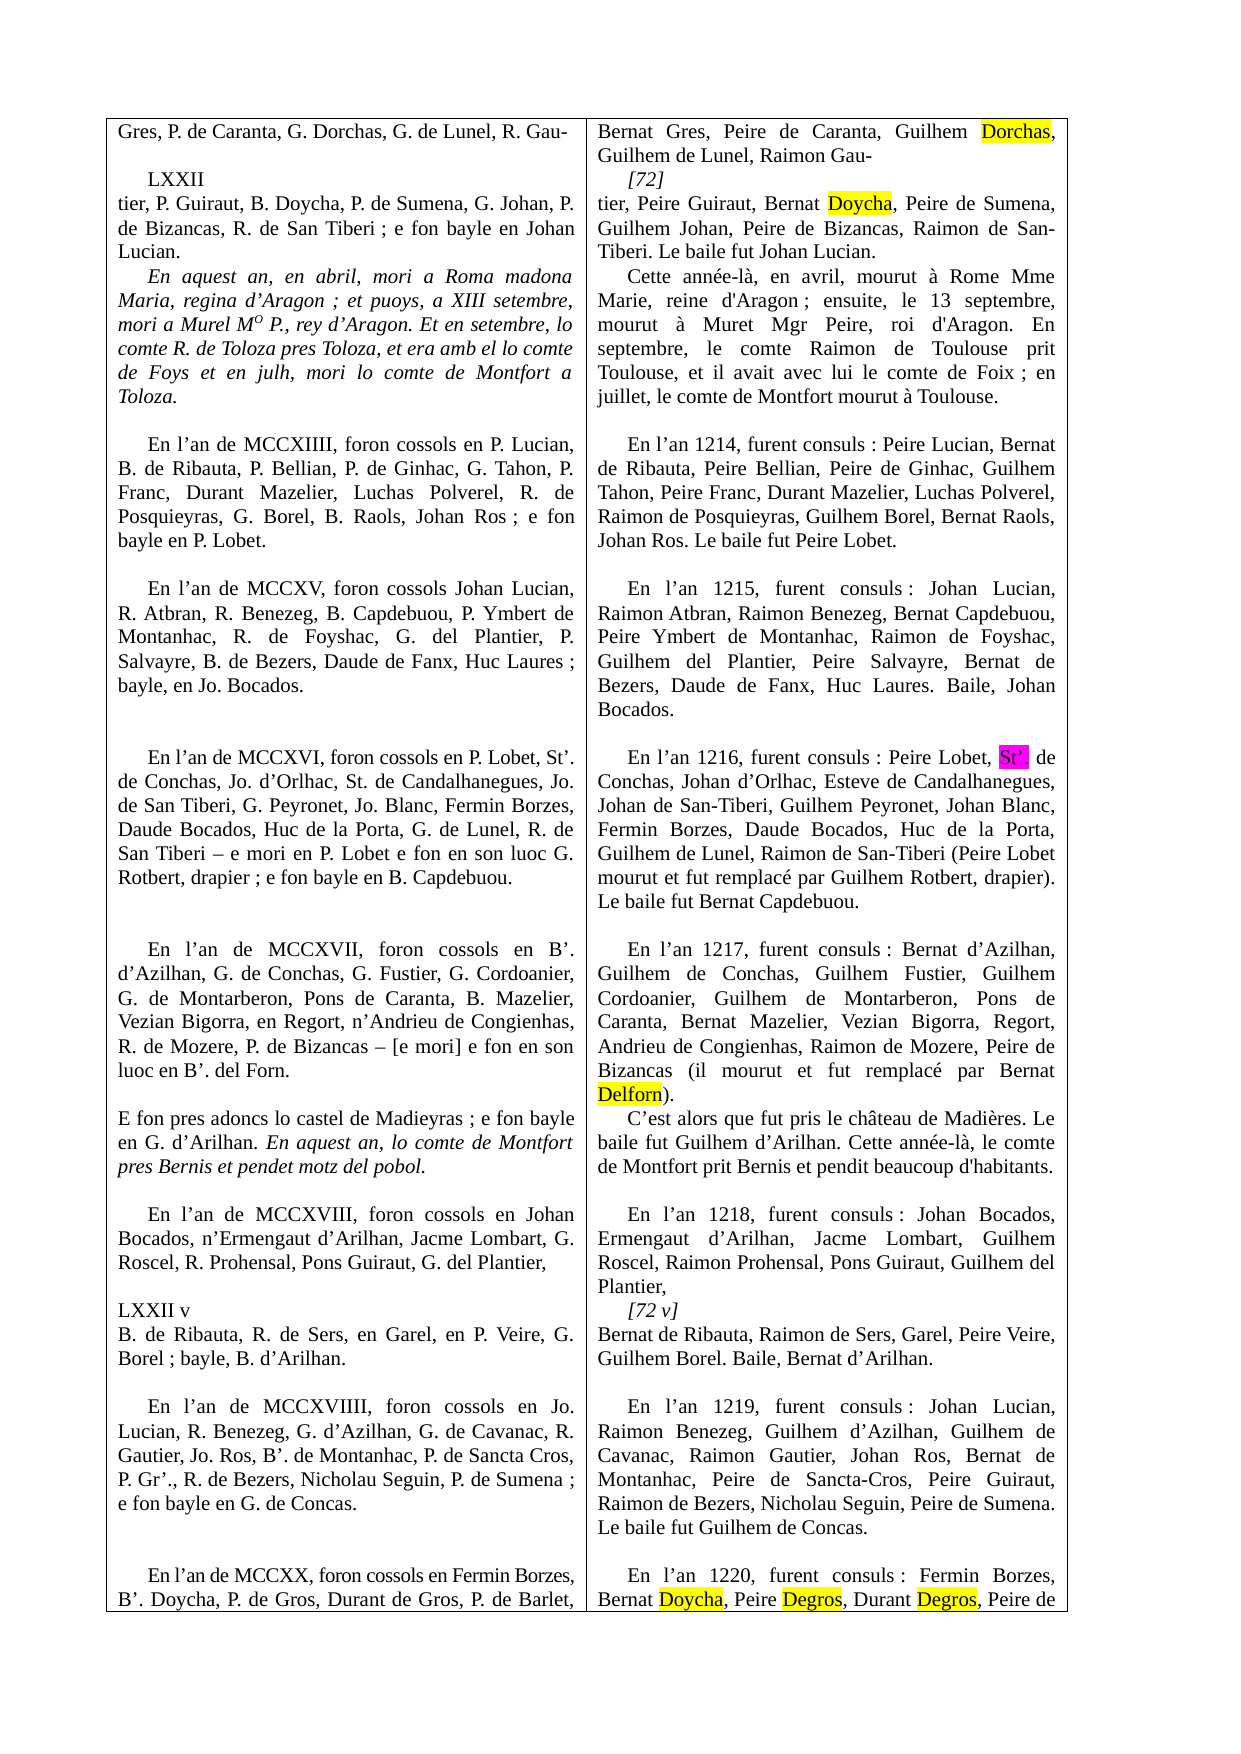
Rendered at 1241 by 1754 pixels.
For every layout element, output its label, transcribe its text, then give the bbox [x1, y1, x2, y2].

table_cell Gres, P. de Caranta, G. Dorchas, G. de Lunel, R. Gau- lxxii tier, P. Guiraut, B. Doycha, P. de Sumena, G. Johan, P. de Bizancas, R. de San Tiberi ; e fon bayle en Johan Lucian. En aquest an, en abril, mori a Roma madona Maria, regina d’Aragon ; et puoys, a xiii setembre, mori a Murel MO P., rey d’Aragon. Et en setembre, lo comte R. de Toloza pres Toloza, et era amb el lo comte de Foys et en julh, mori lo comte de Montfort a Toloza. En l’an de mccxiiii, foron cossols en P. Lucian, B. de Ribauta, P. Bellian, P. de Ginhac, G. Tahon, P. Franc, Durant Mazelier, Luchas Polverel, R. de Posquieyras, G. Borel, B. Raols, Johan Ros ; e fon bayle en P. Lobet. En l’an de mccxv, foron cossols Johan Lucian, R. Atbran, R. Benezeg, B. Capdebuou, P. Ymbert de Montanhac, R. de Foyshac, G. del Plantier, P. Salvayre, B. de Bezers, Daude de Fanx, Huc Laures ; bayle, en Jo. Bocados. En l’an de mccxvi, foron cossols en P. Lobet, St’. de Conchas, Jo. d’Orlhac, St. de Candalhanegues, Jo. de San Tiberi, G. Peyronet, Jo. Blanc, Fermin Borzes, Daude Bocados, Huc de la Porta, G. de Lunel, R. de San Tiberi – e mori en P. Lobet e fon en son luoc G. Rotbert, drapier ; e fon bayle en B. Capdebuou. En l’an de mccxvii, foron cossols en B’. d’Azilhan, G. de Conchas, G. Fustier, G. Cordoanier, G. de Montarberon, Pons de Caranta, B. Mazelier, Vezian Bigorra, en Regort, n’Andrieu de Congienhas, R. de Mozere, P. de Bizancas – [e mori] e fon en son luoc en B’. del Forn. E fon pres adoncs lo castel de Madieyras ; e fon bayle en G. d’Arilhan. En aquest an, lo comte de Montfort pres Bernis et pendet motz del pobol. En l’an de mccxviii, foron cossols en Johan Bocados, n’Ermengaut d’Arilhan, Jacme Lombart, G. Roscel, R. Prohensal, Pons Guiraut, G. del Plantier, lxxii v B. de Ribauta, R. de Sers, en Garel, en P. Veire, G. Borel ; bayle, B. d’Arilhan. En l’an de mccxviiii, foron cossols en Jo. Lucian, R. Benezeg, G. d’Azilhan, G. de Cavanac, R. Gautier, Jo. Ros, B’. de Montanhac, P. de Sancta Cros, P. Gr’., R. de Bezers, Nicholau Seguin, P. de Sumena ; e fon bayle en G. de Concas. En l’an de mccxx, foron cossols en Fermin Borzes, B’. Doycha, P. de Gros, Durant de Gros, P. de Barlet, [107, 119, 586, 1611]
table_cell Bernat Gres, Peire de Caranta, Guilhem Dorchas, Guilhem de Lunel, Raimon Gau- [72] tier, Peire Guiraut, Bernat Doycha, Peire de Sumena, Guilhem Johan, Peire de Bizancas, Raimon de San-Tiberi. Le baile fut Johan Lucian. Cette année-là, en avril, mourut à Rome Mme Marie, reine d'Aragon ; ensuite, le 13 septembre, mourut à Muret Mgr Peire, roi d'Aragon. En septembre, le comte Raimon de Toulouse prit Toulouse, et il avait avec lui le comte de Foix ; en juillet, le comte de Montfort mourut à Toulouse. En l’an 1214, furent consuls : Peire Lucian, Bernat de Ribauta, Peire Bellian, Peire de Ginhac, Guilhem Tahon, Peire Franc, Durant Mazelier, Luchas Polverel, Raimon de Posquieyras, Guilhem Borel, Bernat Raols, Johan Ros. Le baile fut Peire Lobet. En l’an 1215, furent consuls : Johan Lucian, Raimon Atbran, Raimon Benezeg, Bernat Capdebuou, Peire Ymbert de Montanhac, Raimon de Foyshac, Guilhem del Plantier, Peire Salvayre, Bernat de Bezers, Daude de Fanx, Huc Laures. Baile, Johan Bocados. En l’an 1216, furent consuls : Peire Lobet, St’. de Conchas, Johan d’Orlhac, Esteve de Candalhanegues, Johan de San-Tiberi, Guilhem Peyronet, Johan Blanc, Fermin Borzes, Daude Bocados, Huc de la Porta, Guilhem de Lunel, Raimon de San-Tiberi (Peire Lobet mourut et fut remplacé par Guilhem Rotbert, drapier). Le baile fut Bernat Capdebuou. En l’an 1217, furent consuls : Bernat d’Azilhan, Guilhem de Conchas, Guilhem Fustier, Guilhem Cordoanier, Guilhem de Montarberon, Pons de Caranta, Bernat Mazelier, Vezian Bigorra, Regort, Andrieu de Congienhas, Raimon de Mozere, Peire de Bizancas (il mourut et fut remplacé par Bernat Delforn). C’est alors que fut pris le château de Madières. Le baile fut Guilhem d’Arilhan. Cette année-là, le comte de Montfort prit Bernis et pendit beaucoup d'habitants. En l’an 1218, furent consuls : Johan Bocados, Ermengaut d’Arilhan, Jacme Lombart, Guilhem Roscel, Raimon Prohensal, Pons Guiraut, Guilhem del Plantier, [72 v] Bernat de Ribauta, Raimon de Sers, Garel, Peire Veire, Guilhem Borel. Baile, Bernat d’Arilhan. En l’an 1219, furent consuls : Johan Lucian, Raimon Benezeg, Guilhem d’Azilhan, Guilhem de Cavanac, Raimon Gautier, Johan Ros, Bernat de Montanhac, Peire de Sancta-Cros, Peire Guiraut, Raimon de Bezers, Nicholau Seguin, Peire de Sumena. Le baile fut Guilhem de Concas. En l’an 1220, furent consuls : Fermin Borzes, Bernat Doycha, Peire Degros, Durant Degros, Peire de [587, 119, 1067, 1611]
